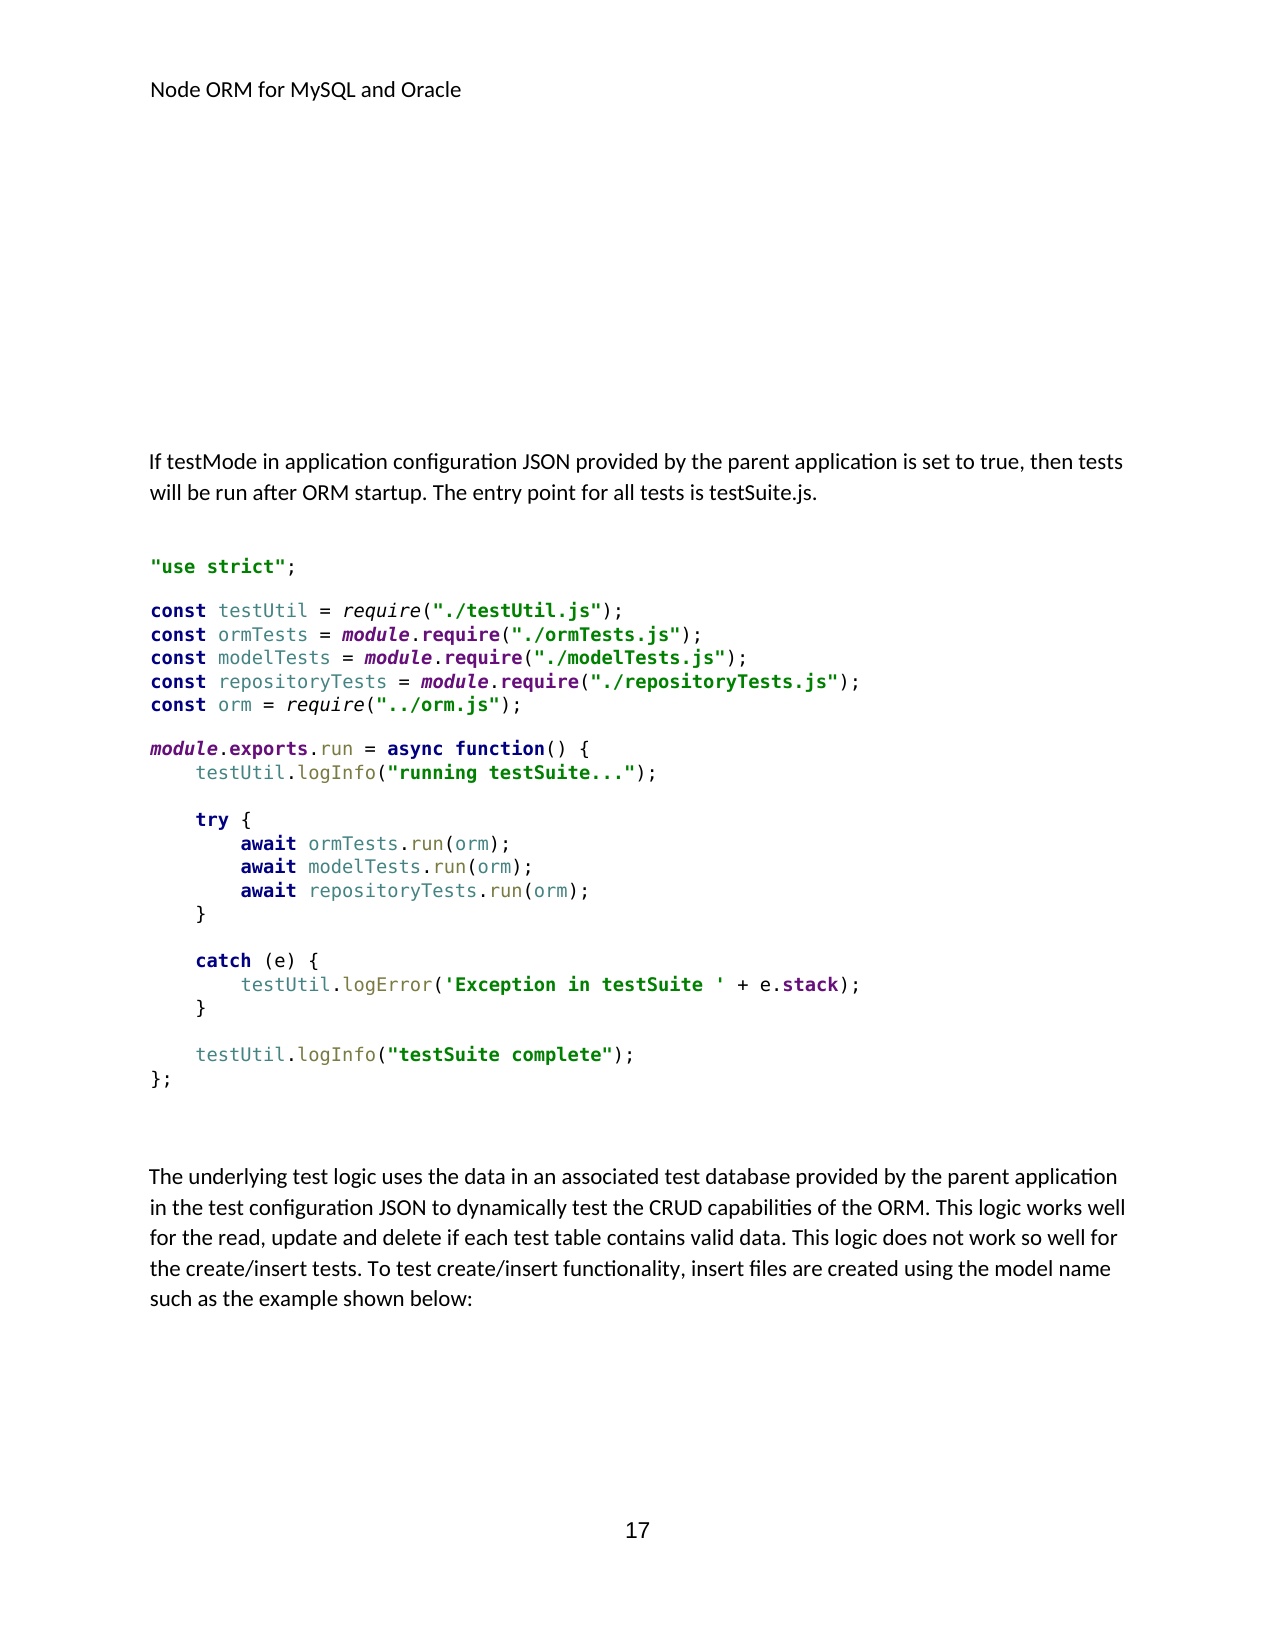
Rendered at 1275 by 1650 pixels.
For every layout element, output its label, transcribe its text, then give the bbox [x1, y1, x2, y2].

text The underlying test logic uses the data in an associated test database provided by the parent application in the test configuration JSON to dynamically test the CRUD capabilities of the ORM. This logic works well for the read, update and delete if each test table contains valid data. This logic does not work so well for the create/insert tests. To test create/insert functionality, insert files are created using the model name such as the example shown below: [148, 1162, 1132, 1312]
text "use strict"; const testUtil = require("./testUtil.js"); const ormTests = module.require("./ormTests.js"); const modelTests = module.require("./modelTests.js"); const repositoryTests = module.require("./repositoryTests.js"); const orm = require("../orm.js"); module.exports.run = async function() { testUtil.logInfo("running testSuite..."); try { await ormTests.run(orm); await modelTests.run(orm); await repositoryTests.run(orm); } catch (e) { testUtil.logError('Exception in testSuite ' + e.stack); } testUtil.logInfo("testSuite complete"); }; [150, 556, 1143, 1110]
text If testMode in application configuration JSON provided by the parent application is set to true, then tests will be run after ORM startup. The entry point for all tests is testSuite.js. [148, 447, 1132, 506]
